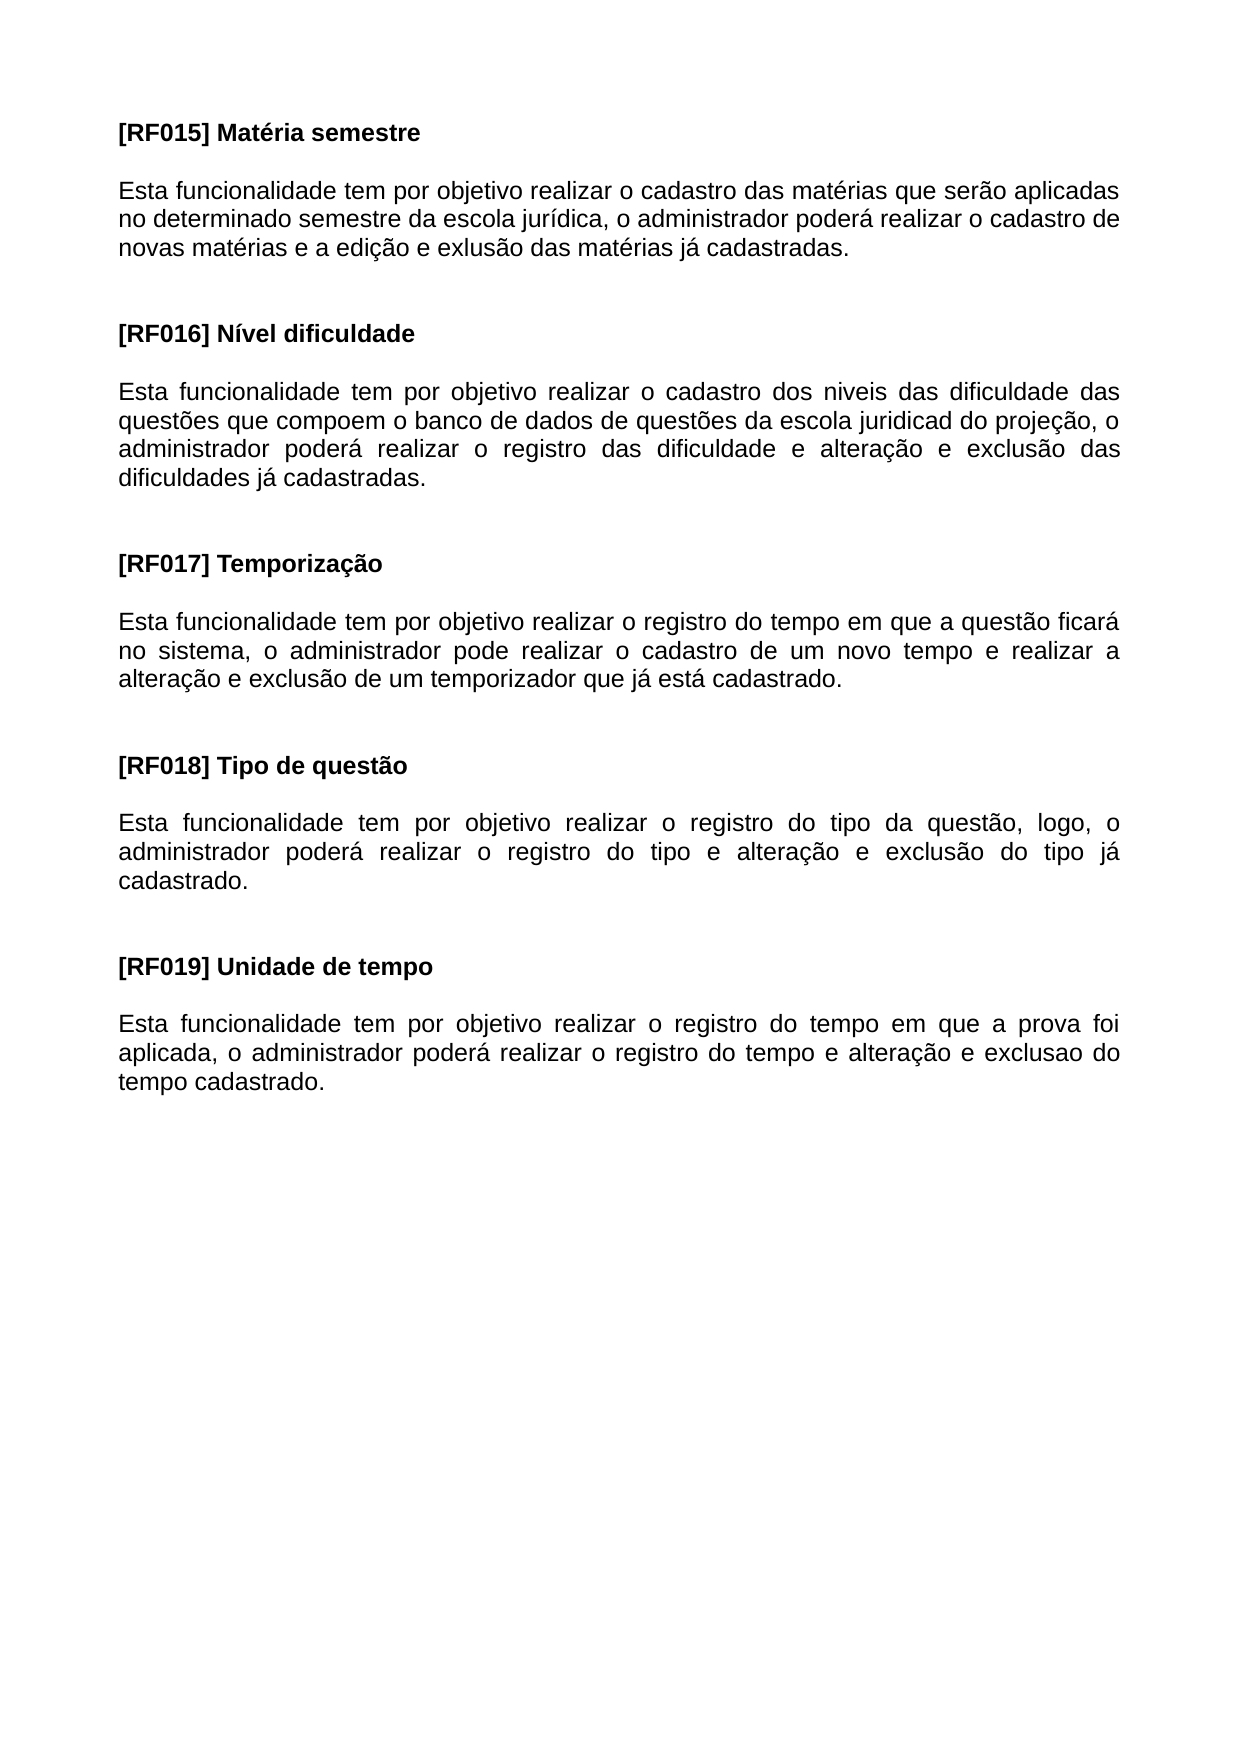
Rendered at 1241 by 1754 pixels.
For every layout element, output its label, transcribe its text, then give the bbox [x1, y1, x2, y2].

text [RF016] Nível dificuldade [118, 319, 1122, 348]
text [RF017] Temporização [118, 549, 1122, 578]
text Esta funcionalidade tem por objetivo realizar o registro do tipo da questão, logo, o administrador poderá realizar o registro do tipo e alteração e exclusão do tipo já cadastrado. [118, 808, 1122, 894]
text Esta funcionalidade tem por objetivo realizar o cadastro das matérias que serão aplicadas no determinado semestre da escola jurídica, o administrador poderá realizar o cadastro de novas matérias e a edição e exlusão das matérias já cadastradas. [118, 176, 1122, 262]
text [RF019] Unidade de tempo [118, 952, 1122, 981]
text Esta funcionalidade tem por objetivo realizar o registro do tempo em que a questão ficará no sistema, o administrador pode realizar o cadastro de um novo tempo e realizar a alteração e exclusão de um temporizador que já está cadastrado. [118, 607, 1122, 693]
text [RF018] Tipo de questão [118, 751, 1122, 779]
text Esta funcionalidade tem por objetivo realizar o cadastro dos niveis das dificuldade das questões que compoem o banco de dados de questões da escola juridicad do projeção, o administrador poderá realizar o registro das dificuldade e alteração e exclusão das dificuldades já cadastradas. [118, 377, 1122, 492]
text Esta funcionalidade tem por objetivo realizar o registro do tempo em que a prova foi aplicada, o administrador poderá realizar o registro do tempo e alteração e exclusao do tempo cadastrado. [118, 1009, 1122, 1096]
text [RF015] Matéria semestre [118, 118, 1122, 147]
